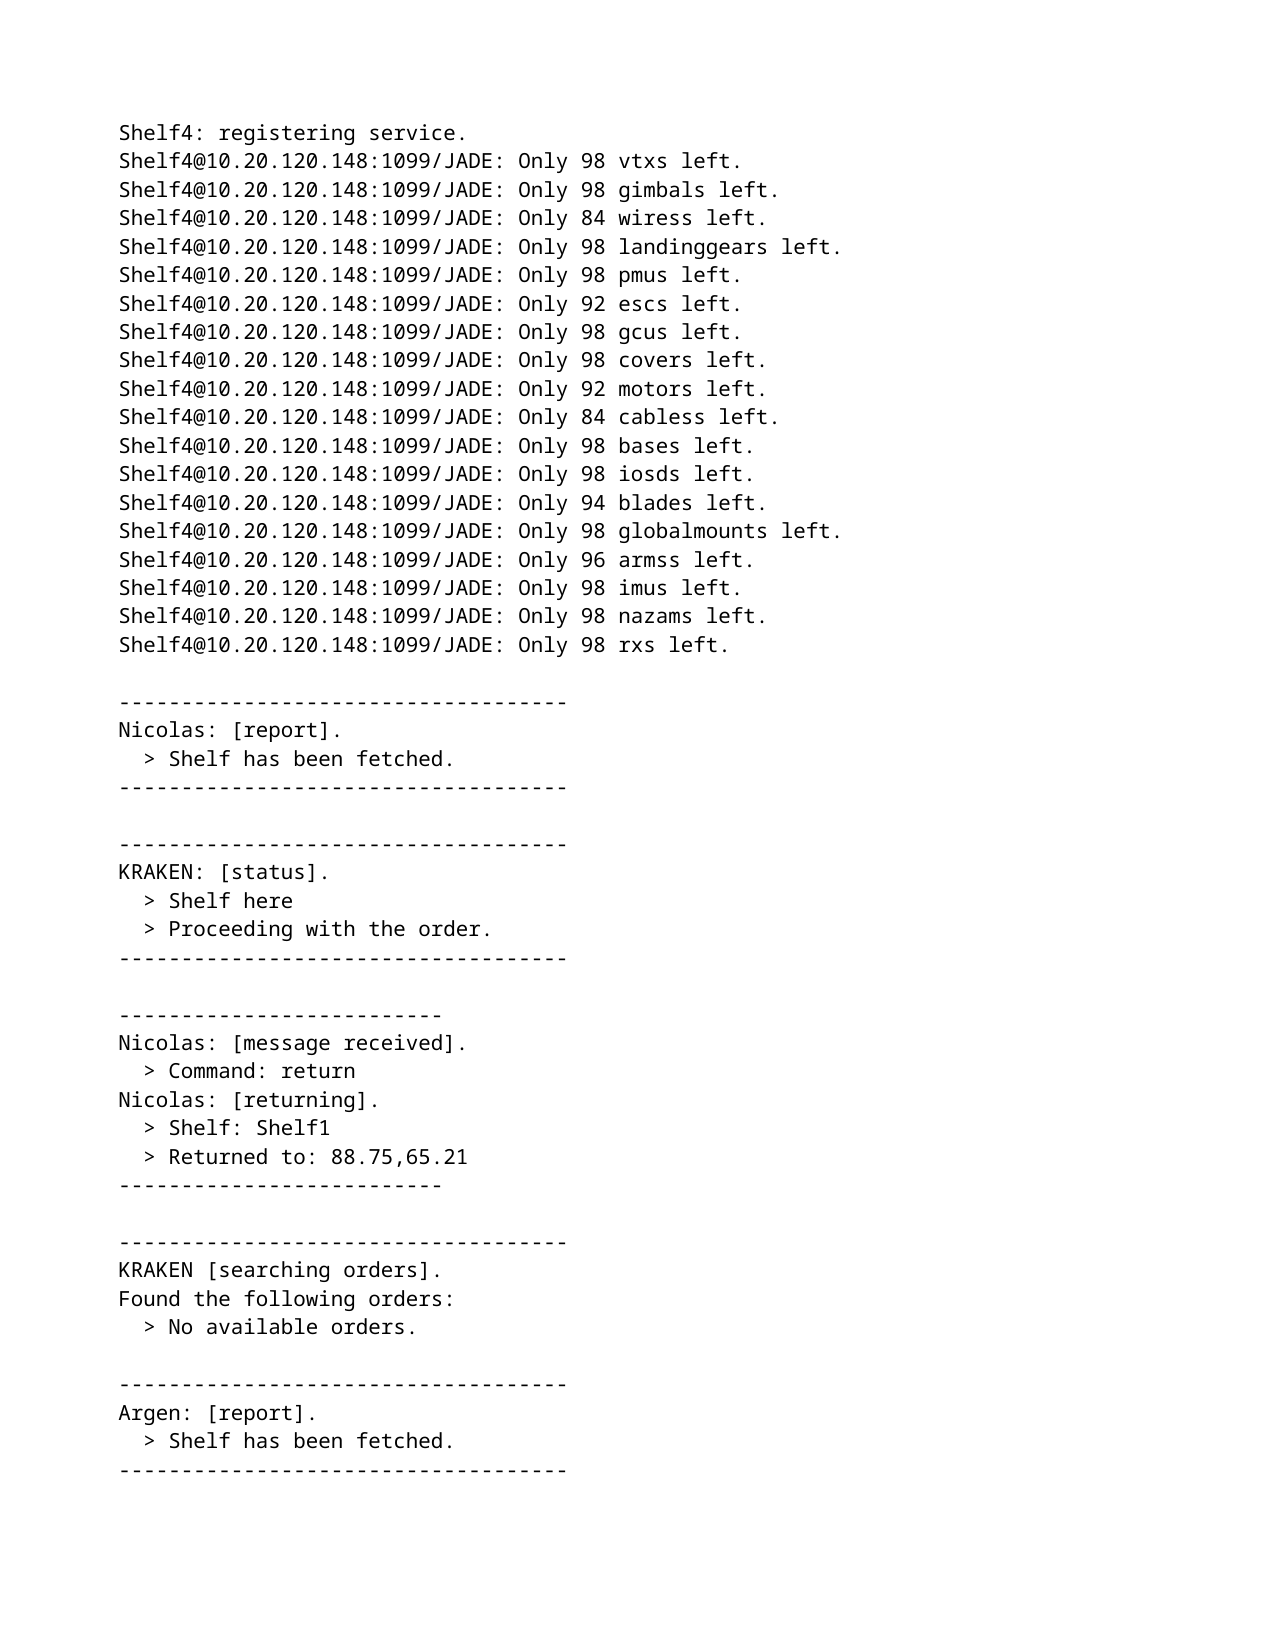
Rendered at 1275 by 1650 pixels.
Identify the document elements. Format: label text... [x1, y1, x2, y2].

text > Shelf has been fetched. [118, 1426, 1157, 1455]
text Shelf4@10.20.120.148:1099/JADE: Only 98 pmus left. [118, 260, 1157, 289]
text Shelf4@10.20.120.148:1099/JADE: Only 84 wiress left. [118, 203, 1157, 232]
text Nicolas: [message received]. [118, 1028, 1157, 1057]
text Shelf4@10.20.120.148:1099/JADE: Only 98 imus left. [118, 573, 1157, 602]
text > No available orders. [118, 1312, 1157, 1341]
text Shelf4@10.20.120.148:1099/JADE: Only 98 gimbals left. [118, 175, 1157, 203]
text ------------------------------------ [118, 1455, 1157, 1483]
text Shelf4@10.20.120.148:1099/JADE: Only 98 nazams left. [118, 602, 1157, 630]
text > Shelf: Shelf1 [118, 1113, 1157, 1142]
text Found the following orders: [118, 1284, 1157, 1312]
text ------------------------------------ [118, 829, 1157, 857]
text Nicolas: [returning]. [118, 1085, 1157, 1113]
text > Shelf here [118, 886, 1157, 914]
text > Proceeding with the order. [118, 914, 1157, 943]
text Shelf4@10.20.120.148:1099/JADE: Only 98 landinggears left. [118, 232, 1157, 260]
text > Shelf has been fetched. [118, 744, 1157, 772]
text ------------------------------------ [118, 772, 1157, 801]
text ------------------------------------ [118, 943, 1157, 971]
text Shelf4@10.20.120.148:1099/JADE: Only 98 vtxs left. [118, 147, 1157, 175]
text Shelf4@10.20.120.148:1099/JADE: Only 98 gcus left. [118, 317, 1157, 346]
text Argen: [report]. [118, 1398, 1157, 1426]
text -------------------------- [118, 1170, 1157, 1199]
text Shelf4@10.20.120.148:1099/JADE: Only 98 globalmounts left. [118, 516, 1157, 545]
text > Command: return [118, 1057, 1157, 1085]
text KRAKEN [searching orders]. [118, 1256, 1157, 1284]
text Shelf4@10.20.120.148:1099/JADE: Only 84 cabless left. [118, 402, 1157, 431]
text Nicolas: [report]. [118, 715, 1157, 744]
text ------------------------------------ [118, 1369, 1157, 1398]
text Shelf4: registering service. [118, 118, 1157, 147]
text Shelf4@10.20.120.148:1099/JADE: Only 92 escs left. [118, 289, 1157, 317]
text > Returned to: 88.75,65.21 [118, 1142, 1157, 1170]
text -------------------------- [118, 1000, 1157, 1028]
text Shelf4@10.20.120.148:1099/JADE: Only 94 blades left. [118, 488, 1157, 516]
text Shelf4@10.20.120.148:1099/JADE: Only 98 bases left. [118, 431, 1157, 459]
text Shelf4@10.20.120.148:1099/JADE: Only 92 motors left. [118, 374, 1157, 402]
text ------------------------------------ [118, 687, 1157, 715]
text KRAKEN: [status]. [118, 857, 1157, 886]
text Shelf4@10.20.120.148:1099/JADE: Only 98 iosds left. [118, 459, 1157, 488]
text ------------------------------------ [118, 1227, 1157, 1256]
text Shelf4@10.20.120.148:1099/JADE: Only 98 rxs left. [118, 630, 1157, 658]
text Shelf4@10.20.120.148:1099/JADE: Only 98 covers left. [118, 346, 1157, 374]
text Shelf4@10.20.120.148:1099/JADE: Only 96 armss left. [118, 545, 1157, 573]
